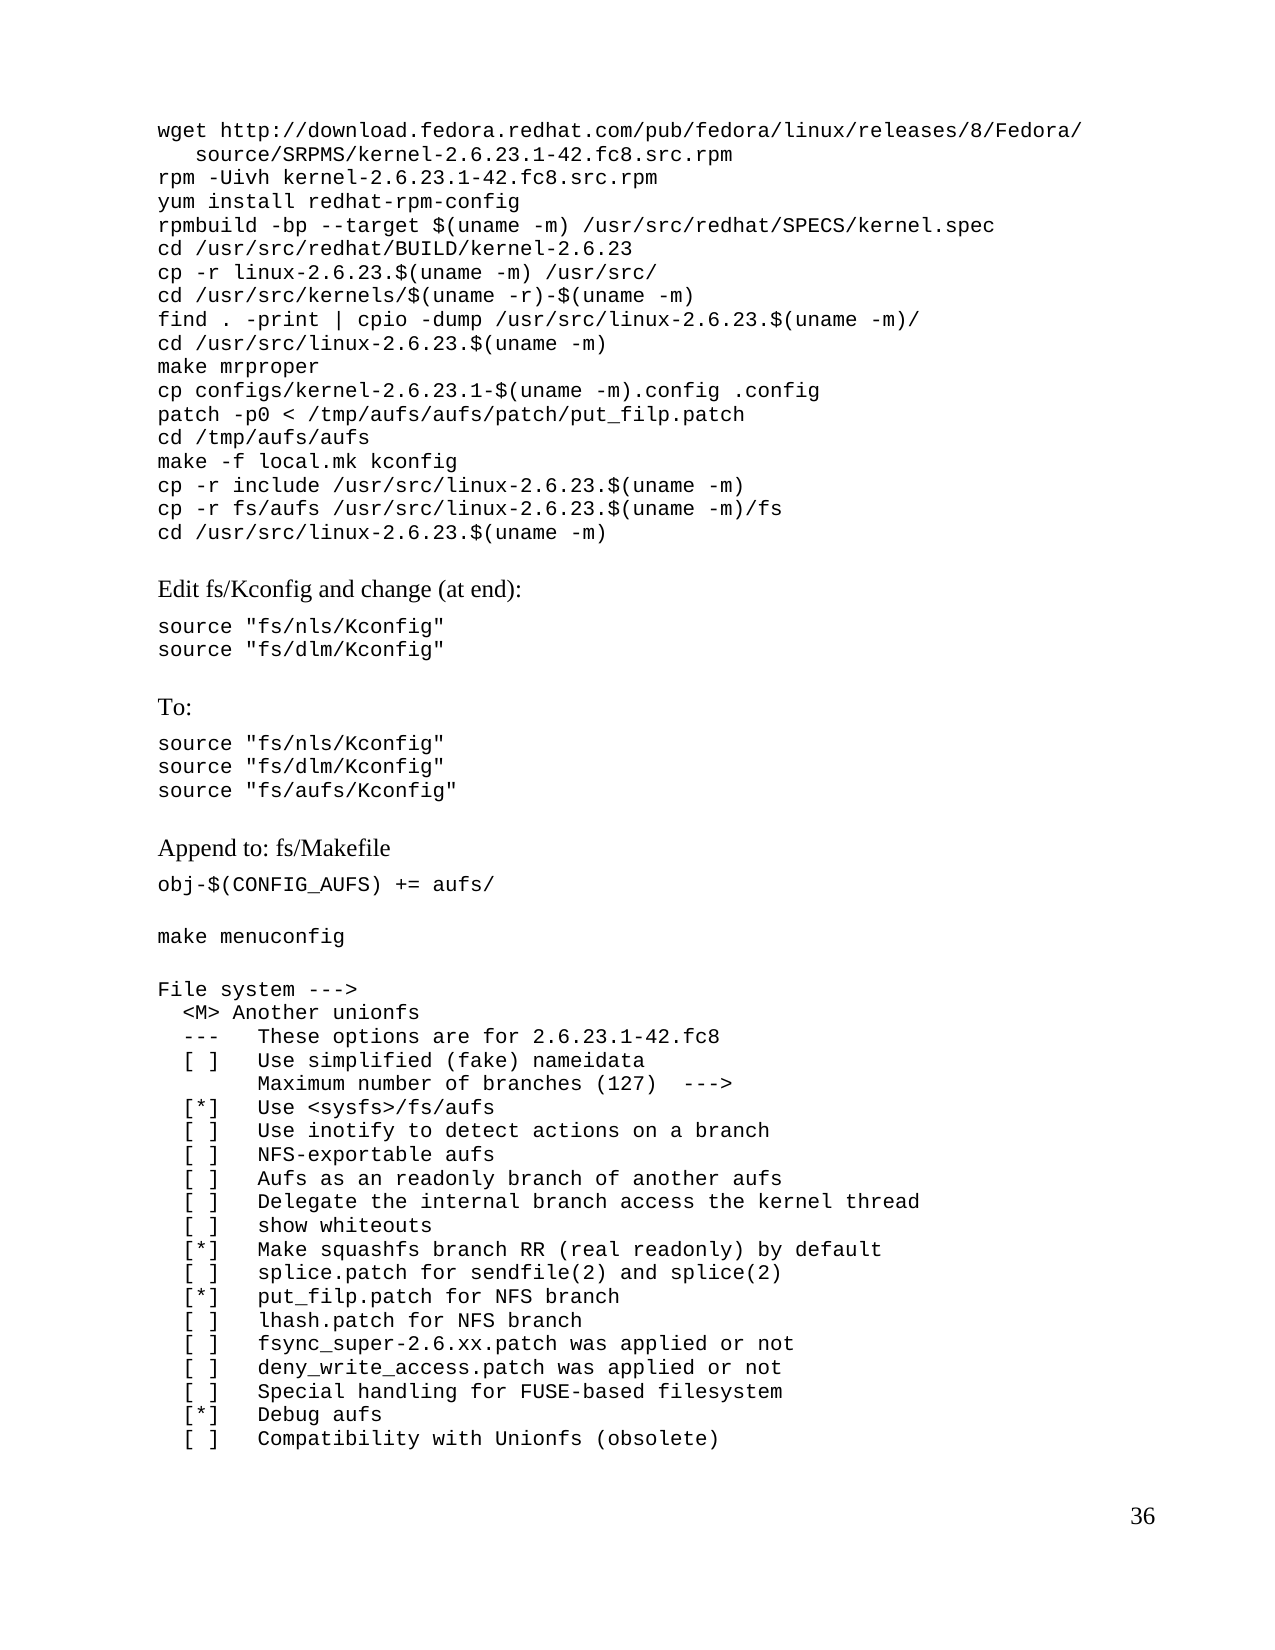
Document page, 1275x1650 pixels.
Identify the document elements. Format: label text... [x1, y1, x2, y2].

text make -f local.mk kconfig [157, 451, 1155, 475]
text source "fs/aufs/Kconfig" [157, 780, 1155, 804]
text cd /usr/src/linux-2.6.23.$(uname -m) [157, 333, 1155, 356]
text [*] Debug aufs [157, 1404, 1155, 1428]
text [*] Make squashfs branch RR (real readonly) by default [157, 1239, 1155, 1262]
text obj-$(CONFIG_AUFS) += aufs/ [157, 874, 1155, 897]
text cp -r fs/aufs /usr/src/linux-2.6.23.$(uname -m)/fs [157, 498, 1155, 522]
text [ ] Compatibility with Unionfs (obsolete) [157, 1428, 1155, 1452]
text [ ] fsync_super-2.6.xx.patch was applied or not [157, 1333, 1155, 1357]
text File system ---> [157, 979, 1155, 1002]
text Maximum number of branches (127) ---> [157, 1073, 1155, 1097]
text cd /tmp/aufs/aufs [157, 427, 1155, 451]
text source "fs/nls/Kconfig" [157, 616, 1155, 639]
text [ ] Use simplified (fake) nameidata [157, 1049, 1155, 1073]
text [ ] Special handling for FUSE-based filesystem [157, 1381, 1155, 1404]
text To: [157, 692, 1155, 720]
text Edit fs/Kconfig and change (at end): [157, 574, 1155, 603]
text <M> Another unionfs [157, 1002, 1155, 1026]
text [ ] Use inotify to detect actions on a branch [157, 1121, 1155, 1144]
text [ ] splice.patch for sendfile(2) and splice(2) [157, 1262, 1155, 1286]
text patch -p0 < /tmp/aufs/aufs/patch/put_filp.patch [157, 404, 1155, 427]
text [ ] Aufs as an readonly branch of another aufs [157, 1168, 1155, 1191]
text yum install redhat-rpm-config [157, 191, 1155, 214]
text Append to: fs/Makefile [157, 833, 1155, 861]
text [ ] Delegate the internal branch access the kernel thread [157, 1191, 1155, 1215]
text cd /usr/src/redhat/BUILD/kernel-2.6.23 [157, 238, 1155, 262]
text source "fs/nls/Kconfig" [157, 733, 1155, 757]
text make mrproper [157, 356, 1155, 380]
text cp configs/kernel-2.6.23.1-$(uname -m).config .config [157, 380, 1155, 404]
text [ ] lhash.patch for NFS branch [157, 1310, 1155, 1333]
text [*] Use <sysfs>/fs/aufs [157, 1097, 1155, 1121]
text [ ] show whiteouts [157, 1215, 1155, 1239]
text make menuconfig [157, 926, 1155, 950]
text cd /usr/src/linux-2.6.23.$(uname -m) [157, 522, 1155, 546]
text rpm -Uivh kernel-2.6.23.1-42.fc8.src.rpm [157, 167, 1155, 191]
text rpmbuild -bp --target $(uname -m) /usr/src/redhat/SPECS/kernel.spec [157, 214, 1155, 238]
text --- These options are for 2.6.23.1-42.fc8 [157, 1026, 1155, 1049]
text wget http://download.fedora.redhat.com/pub/fedora/linux/releases/8/Fedora/source/SRPMS/kernel-2.6.23.1-42.fc8.src.rpm [157, 120, 1155, 167]
text find . -print | cpio -dump /usr/src/linux-2.6.23.$(uname -m)/ [157, 309, 1155, 333]
text [*] put_filp.patch for NFS branch [157, 1286, 1155, 1310]
text cp -r include /usr/src/linux-2.6.23.$(uname -m) [157, 475, 1155, 498]
text [ ] deny_write_access.patch was applied or not [157, 1357, 1155, 1381]
text cp -r linux-2.6.23.$(uname -m) /usr/src/ [157, 262, 1155, 286]
text source "fs/dlm/Kconfig" [157, 639, 1155, 663]
text [ ] NFS-exportable aufs [157, 1144, 1155, 1168]
text source "fs/dlm/Kconfig" [157, 757, 1155, 780]
text cd /usr/src/kernels/$(uname -r)-$(uname -m) [157, 286, 1155, 309]
